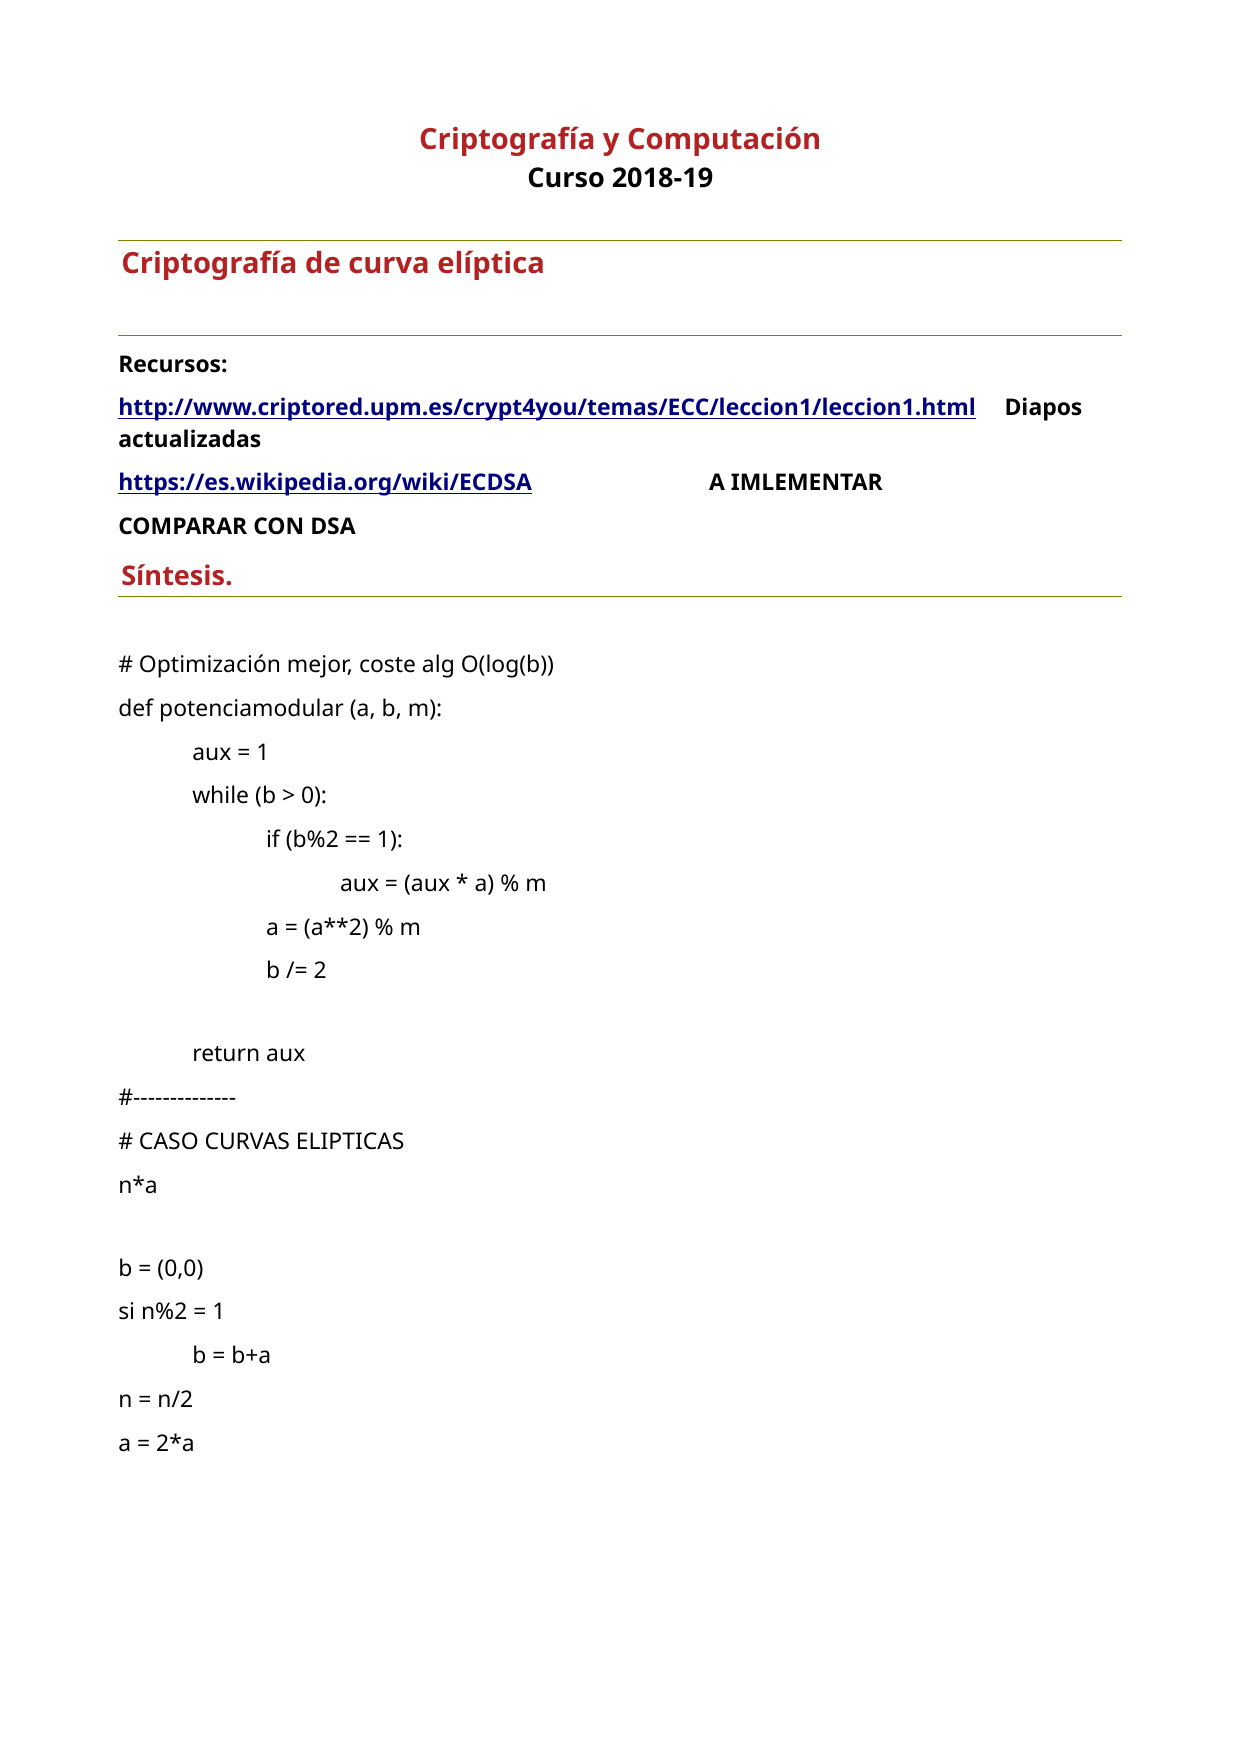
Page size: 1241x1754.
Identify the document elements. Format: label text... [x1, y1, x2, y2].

text COMPARAR CON DSA [118, 510, 1122, 541]
text #-------------- [118, 1081, 1122, 1112]
text aux = (aux * a) % m [118, 867, 1122, 898]
text b = b+a [118, 1339, 1122, 1370]
text if (b%2 == 1): [118, 823, 1122, 854]
text b /= 2 [118, 954, 1122, 986]
text Criptografía de curva elíptica [118, 241, 1122, 285]
text si n%2 = 1 [118, 1295, 1122, 1327]
text aux = 1 [118, 736, 1122, 767]
text return aux [118, 1037, 1122, 1069]
text while (b > 0): [118, 779, 1122, 811]
text n*a [118, 1169, 1122, 1200]
text a = (a**2) % m [118, 911, 1122, 942]
text Curso 2018-19 [118, 158, 1122, 195]
text Recursos: [118, 347, 1122, 379]
text a = 2*a [118, 1427, 1122, 1458]
text Síntesis. [118, 554, 1122, 596]
text http://www.criptored.upm.es/crypt4you/temas/ECC/leccion1/leccion1.html Diapos actualizadas [118, 391, 1122, 454]
text # Optimización mejor, coste alg O(log(b)) [118, 648, 1122, 679]
text b = (0,0) [118, 1252, 1122, 1283]
text n = n/2 [118, 1383, 1122, 1414]
text Criptografía y Computación [118, 118, 1122, 158]
text https://es.wikipedia.org/wiki/ECDSA A IMLEMENTAR [118, 466, 1122, 497]
text def potenciamodular (a, b, m): [118, 692, 1122, 723]
text # CASO CURVAS ELIPTICAS [118, 1125, 1122, 1156]
